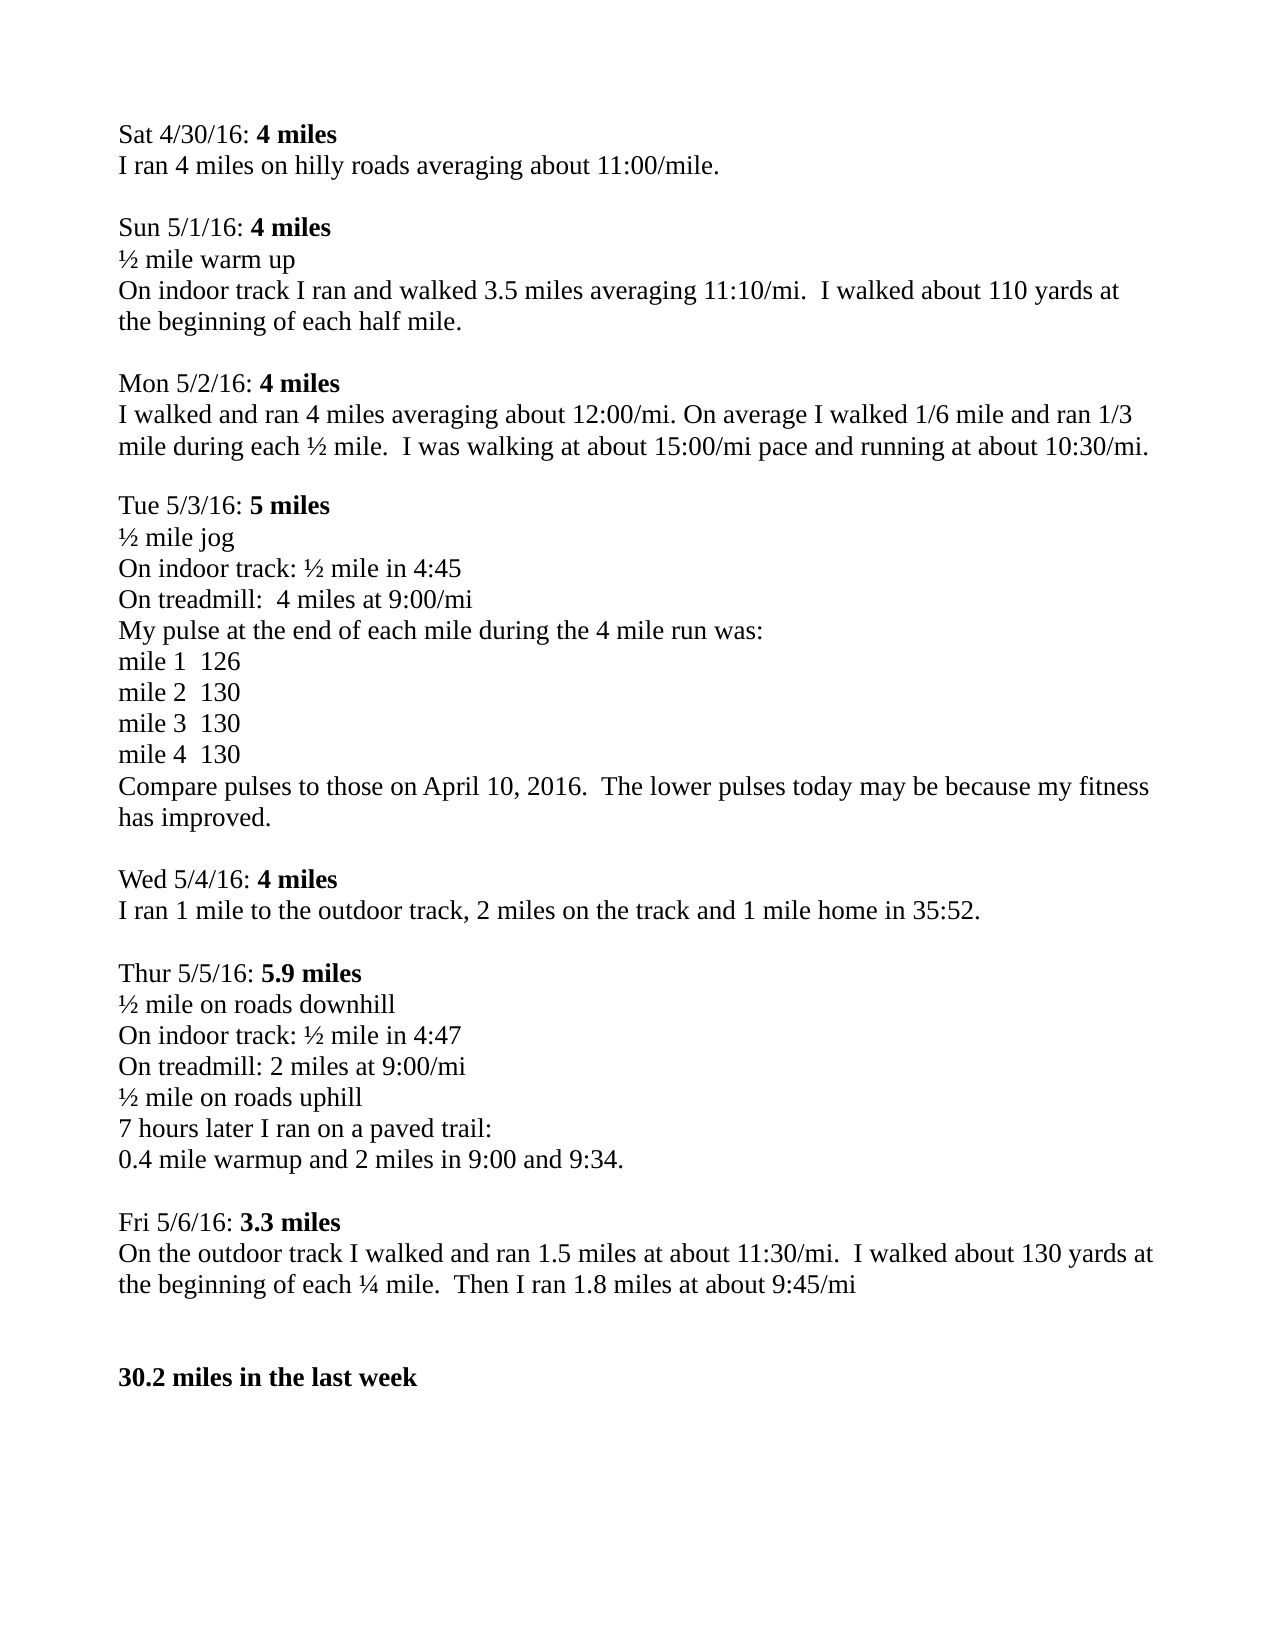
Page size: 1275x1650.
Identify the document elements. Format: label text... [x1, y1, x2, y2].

text Mon 5/2/16: 4 miles [118, 367, 1157, 398]
text Thur 5/5/16: 5.9 miles [118, 957, 1157, 988]
text Sat 4/30/16: 4 miles I ran 4 miles on hilly roads averaging about 11:00/mile. [118, 118, 1157, 180]
text On indoor track I ran and walked 3.5 miles averaging 11:10/mi. I walked about 110 yards at the beginning of each half mile. [118, 274, 1157, 336]
text Wed 5/4/16: 4 miles [118, 863, 1157, 894]
text Sun 5/1/16: 4 miles [118, 212, 1157, 243]
text 0.4 mile warmup and 2 miles in 9:00 and 9:34. [118, 1143, 1157, 1175]
text Tue 5/3/16: 5 miles [118, 489, 1157, 521]
text ½ mile warm up [118, 243, 1157, 274]
text My pulse at the end of each mile during the 4 mile run was: [118, 614, 1157, 645]
text I ran 1 mile to the outdoor track, 2 miles on the track and 1 mile home in 35:52. [118, 894, 1157, 926]
text On treadmill: 4 miles at 9:00/mi [118, 583, 1157, 614]
text Compare pulses to those on April 10, 2016. The lower pulses today may be because my fitness has improved. [118, 770, 1157, 832]
text On indoor track: ½ mile in 4:45 [118, 552, 1157, 583]
text mile 4 130 [118, 739, 1157, 770]
text I walked and ran 4 miles averaging about 12:00/mi. On average I walked 1/6 mile and ran 1/3 mile during each ½ mile. I was walking at about 15:00/mi pace and running at about 10:30/mi. [118, 398, 1157, 461]
text On the outdoor track I walked and ran 1.5 miles at about 11:30/mi. I walked about 130 yards at the beginning of each ¼ mile. Then I ran 1.8 miles at about 9:45/mi [118, 1237, 1157, 1299]
text On indoor track: ½ mile in 4:47 [118, 1019, 1157, 1050]
text Fri 5/6/16: 3.3 miles [118, 1206, 1157, 1237]
text mile 2 130 [118, 676, 1157, 707]
text ½ mile on roads downhill [118, 988, 1157, 1019]
text 7 hours later I ran on a paved trail: [118, 1112, 1157, 1143]
text mile 3 130 [118, 707, 1157, 739]
text mile 1 126 [118, 645, 1157, 676]
text 30.2 miles in the last week [118, 1362, 1157, 1393]
text On treadmill: 2 miles at 9:00/mi [118, 1050, 1157, 1081]
text ½ mile jog [118, 521, 1157, 552]
text ½ mile on roads uphill [118, 1081, 1157, 1112]
